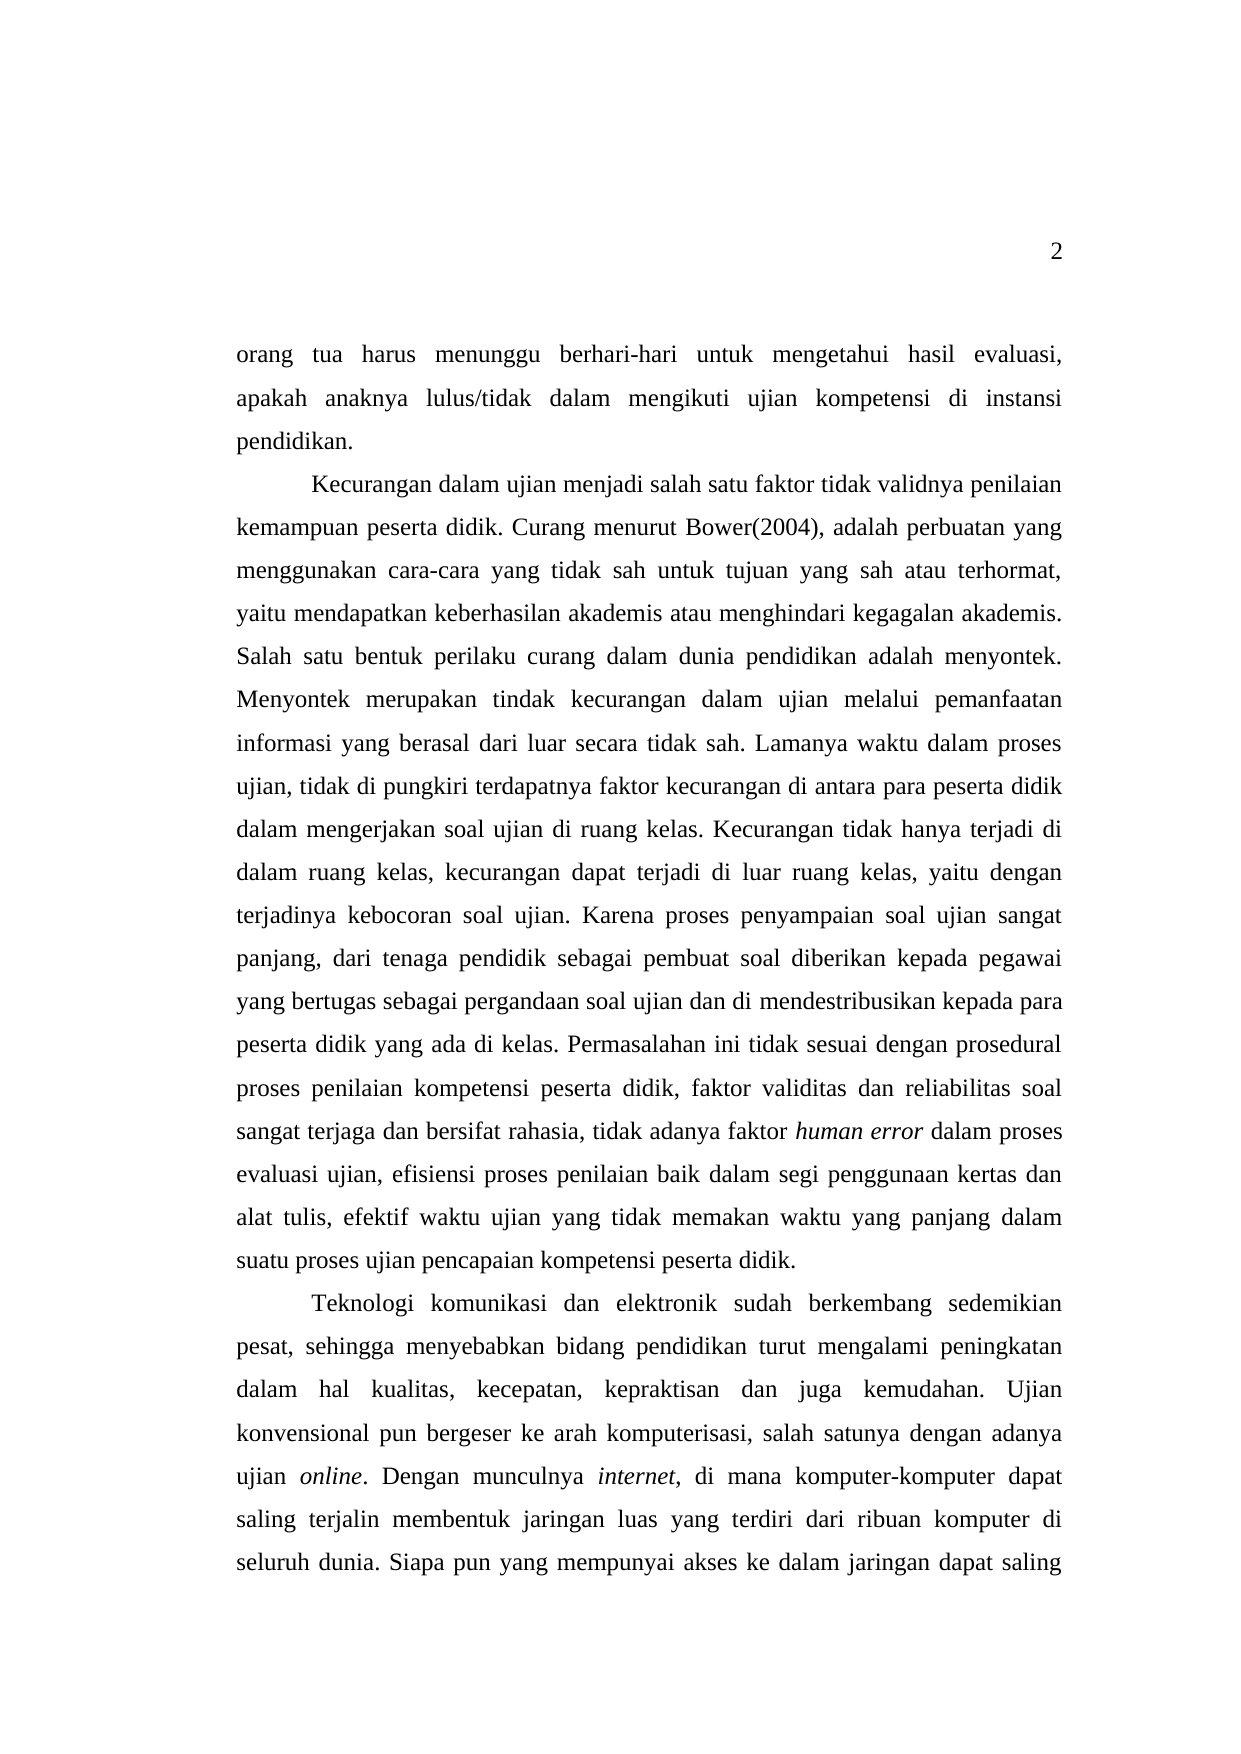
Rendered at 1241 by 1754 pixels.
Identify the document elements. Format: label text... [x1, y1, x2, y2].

text orang tua harus menunggu berhari-hari untuk mengetahui hasil evaluasi, apakah anaknya lulus/tidak dalam mengikuti ujian kompetensi di instansi pendidikan. [236, 339, 1063, 454]
text Kecurangan dalam ujian menjadi salah satu faktor tidak validnya penilaian kemampuan peserta didik. Curang menurut Bower(2004), adalah perbuatan yang menggunakan cara-cara yang tidak sah untuk tujuan yang sah atau terhormat, yaitu mendapatkan keberhasilan akademis atau menghindari kegagalan akademis. Salah satu bentuk perilaku curang dalam dunia pendidikan adalah menyontek. Menyontek merupakan tindak kecurangan dalam ujian melalui pemanfaatan informasi yang berasal dari luar secara tidak sah. Lamanya waktu dalam proses ujian, tidak di pungkiri terdapatnya faktor kecurangan di antara para peserta didik dalam mengerjakan soal ujian di ruang kelas. Kecurangan tidak hanya terjadi di dalam ruang kelas, kecurangan dapat terjadi di luar ruang kelas, yaitu dengan terjadinya kebocoran soal ujian. Karena proses penyampaian soal ujian sangat panjang, dari tenaga pendidik sebagai pembuat soal diberikan kepada pegawai yang bertugas sebagai pergandaan soal ujian dan di mendestribusikan kepada para peserta didik yang ada di kelas. Permasalahan ini tidak sesuai dengan prosedural proses penilaian kompetensi peserta didik, faktor validitas dan reliabilitas soal sangat terjaga dan bersifat rahasia, tidak adanya faktor human error dalam proses evaluasi ujian, efisiensi proses penilaian baik dalam segi penggunaan kertas dan alat tulis, efektif waktu ujian yang tidak memakan waktu yang panjang dalam suatu proses ujian pencapaian kompetensi peserta didik. [236, 469, 1063, 1274]
text Teknologi komunikasi dan elektronik sudah berkembang sedemikian pesat, sehingga menyebabkan bidang pendidikan turut mengalami peningkatan dalam hal kualitas, kecepatan, kepraktisan dan juga kemudahan. Ujian konvensional pun bergeser ke arah komputerisasi, salah satunya dengan adanya ujian online. Dengan munculnya internet, di mana komputer-komputer dapat saling terjalin membentuk jaringan luas yang terdiri dari ribuan komputer di seluruh dunia. Siapa pun yang mempunyai akses ke dalam jaringan dapat saling [236, 1288, 1063, 1576]
